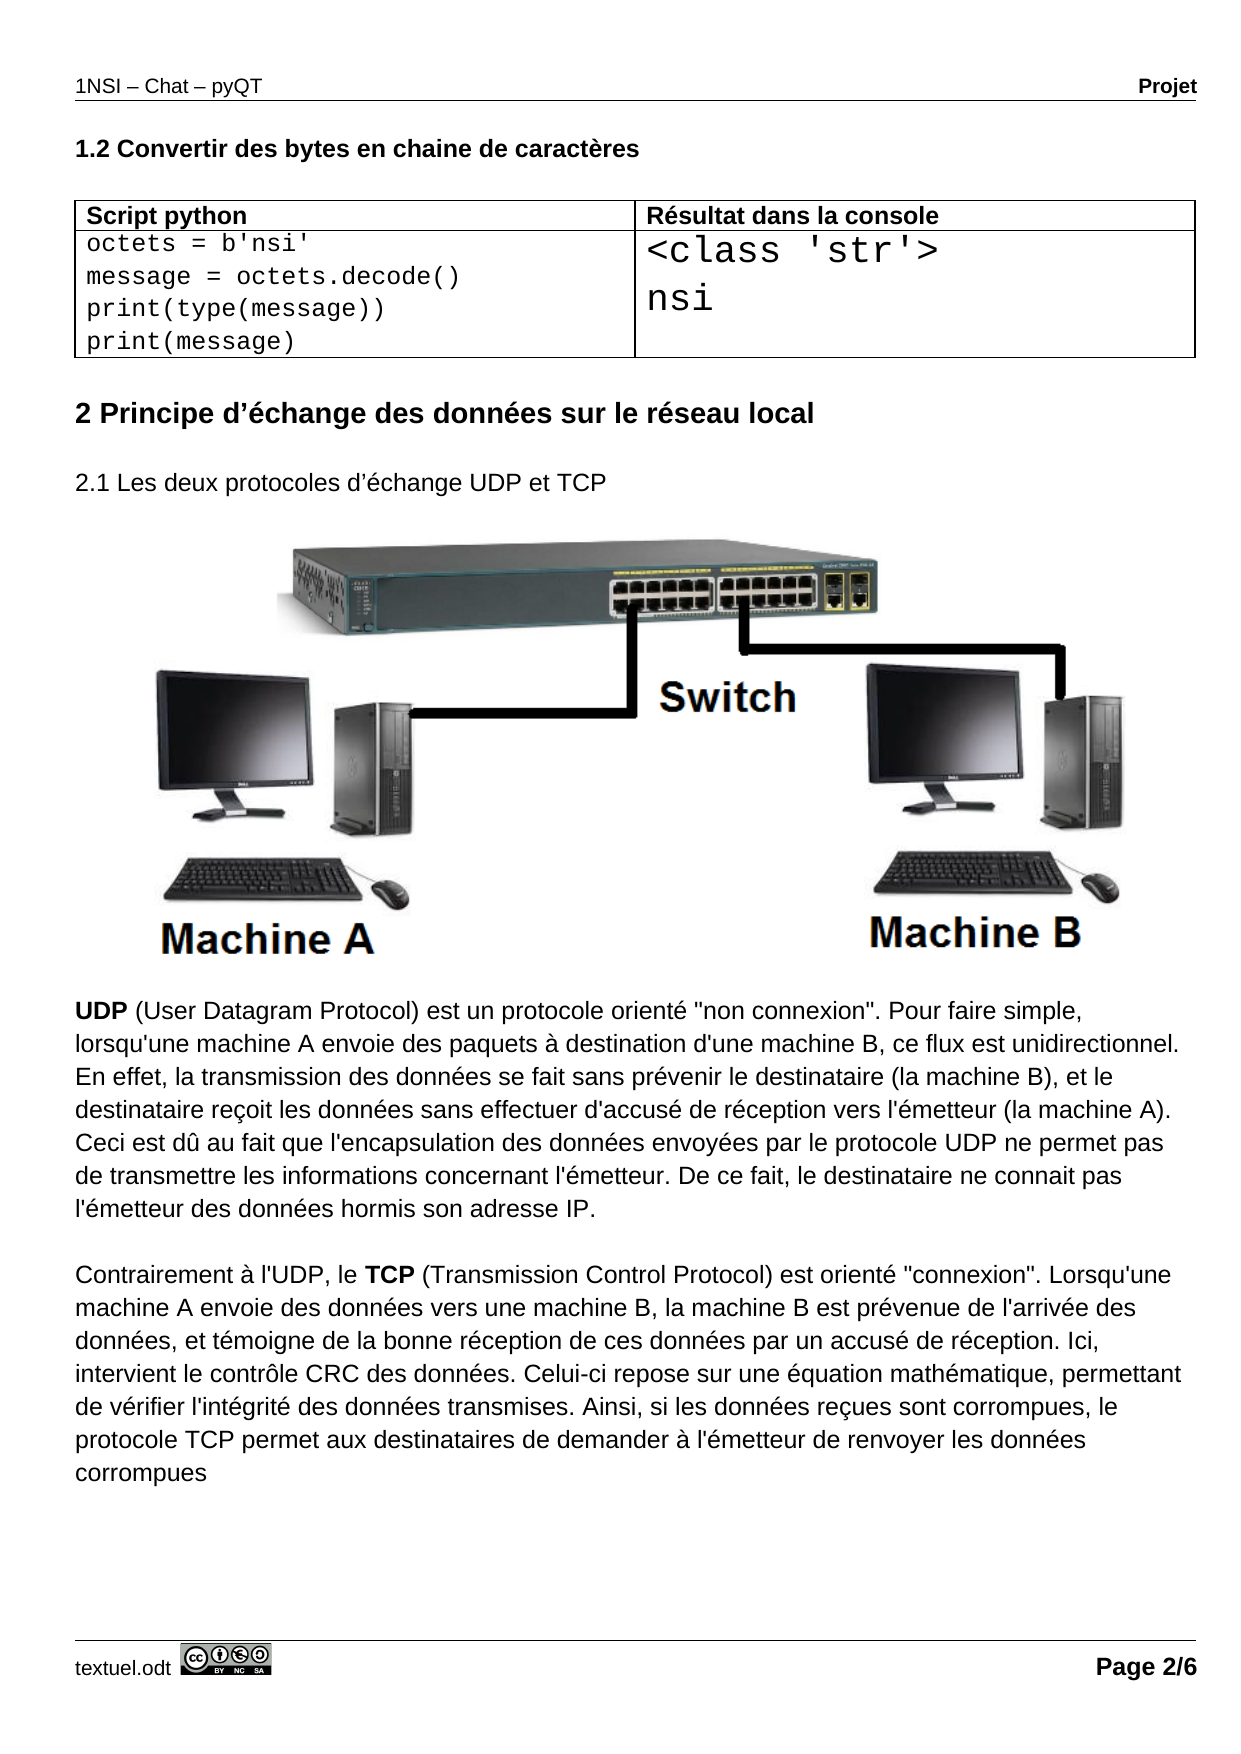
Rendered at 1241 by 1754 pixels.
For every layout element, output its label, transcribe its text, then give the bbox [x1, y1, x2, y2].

table_cell <class 'str'> nsi [636, 231, 1194, 357]
table_header Résultat dans la console [636, 201, 1194, 230]
text 1.2 Convertir des bytes en chaine de caractères [75, 134, 1196, 163]
text 2 Principe d’échange des données sur le réseau local [75, 396, 1196, 430]
text Contrairement à l'UDP, le TCP (Transmission Control Protocol) est orienté "connexion". Lorsqu'une machine A envoie des données vers une machine B, la machine B est prévenue de l'arrivée des données, et témoigne de la bonne réception de ces données par un accusé de réception. Ici, intervient le contrôle CRC des données. Celui-ci repose sur une équation mathématique, permettant de vérifier l'intégrité des données transmises. Ainsi, si les données reçues sont corrompues, le protocole TCP permet aux destinataires de demander à l'émetteur de renvoyer les données corrompues [75, 1260, 1196, 1487]
picture [133, 533, 1138, 958]
table_cell octets = b'nsi' message = octets.decode() print(type(message)) print(message) [76, 231, 634, 357]
text 2.1 Les deux protocoles d’échange UDP et TCP [75, 468, 1196, 496]
table_header Script python [76, 201, 634, 230]
text UDP (User Datagram Protocol) est un protocole orienté "non connexion". Pour faire simple, lorsqu'une machine A envoie des paquets à destination d'une machine B, ce flux est unidirectionnel. En effet, la transmission des données se fait sans prévenir le destinataire (la machine B), et le destinataire reçoit les données sans effectuer d'accusé de réception vers l'émetteur (la machine A). Ceci est dû au fait que l'encapsulation des données envoyées par le protocole UDP ne permet pas de transmettre les informations concernant l'émetteur. De ce fait, le destinataire ne connait pas l'émetteur des données hormis son adresse IP. [75, 996, 1196, 1223]
picture [180, 1643, 272, 1675]
